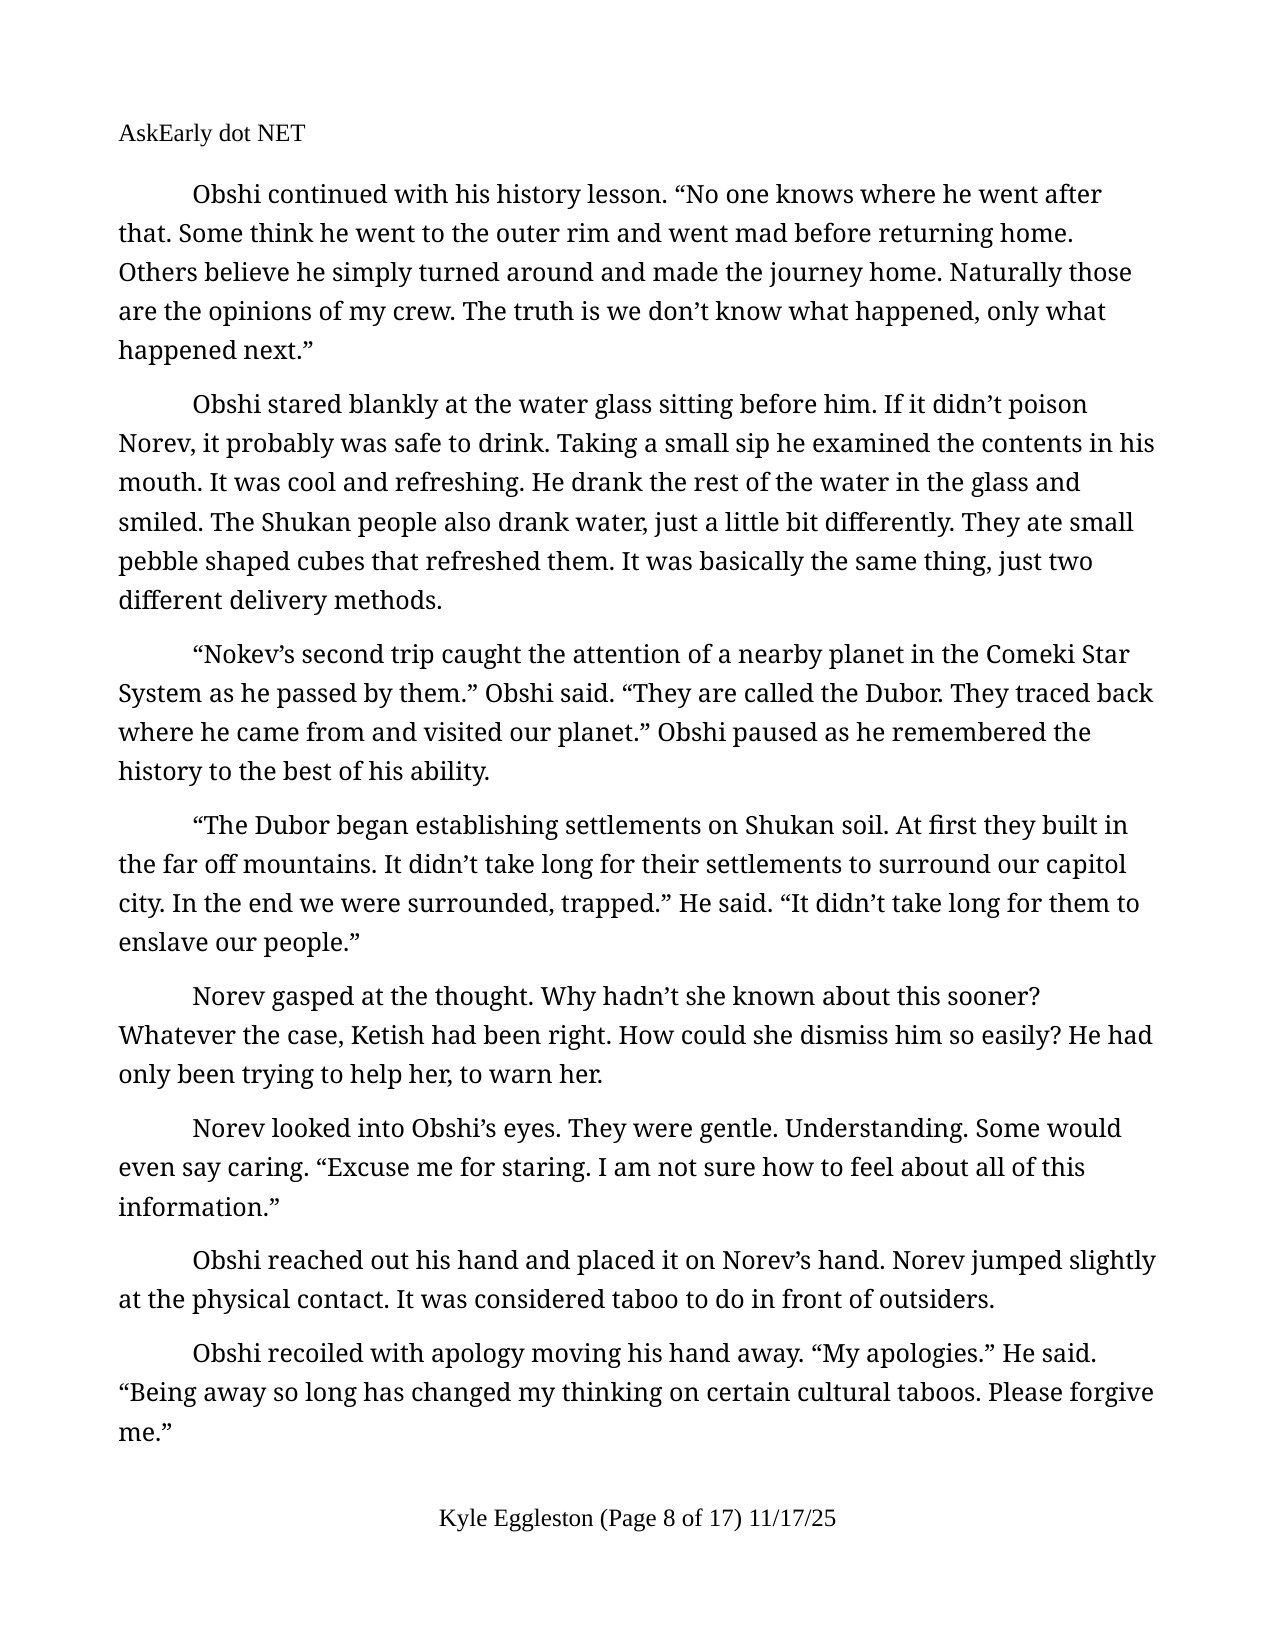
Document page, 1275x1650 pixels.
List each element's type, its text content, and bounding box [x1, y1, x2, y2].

text Norev looked into Obshi’s eyes. They were gentle. Understanding. Some would even say caring. “Excuse me for staring. I am not sure how to feel about all of this information.” [118, 1111, 1157, 1223]
text Norev gasped at the thought. Why hadn’t she known about this sooner? Whatever the case, Ketish had been right. How could she dismiss him so easily? He had only been trying to help her, to warn her. [118, 979, 1157, 1091]
text “Nokev’s second trip caught the attention of a nearby planet in the Comeki Star System as he passed by them.” Obshi said. “They are called the Dubor. They traced back where he came from and visited our planet.” Obshi paused as he remembered the history to the best of his ability. [118, 636, 1157, 788]
text Obshi reached out his hand and placed it on Norev’s hand. Norev jumped slightly at the physical contact. It was considered taboo to do in front of outsiders. [118, 1243, 1157, 1316]
text Obshi continued with his history lesson. “No one knows where he went after that. Some think he went to the outer rim and went mad before returning home. Others believe he simply turned around and made the journey home. Naturally those are the opinions of my crew. The truth is we don’t know what happened, only what happened next.” [118, 176, 1157, 367]
text “The Dubor began establishing settlements on Shukan soil. At first they built in the far off mountains. It didn’t take long for their settlements to surround our capitol city. In the end we were surrounded, trapped.” He said. “It didn’t take long for them to enslave our people.” [118, 808, 1157, 959]
text Obshi recoiled with apology moving his hand away. “My apologies.” He said. “Being away so long has changed my thinking on certain cultural taboos. Please forgive me.” [118, 1336, 1157, 1448]
text Obshi stared blankly at the water glass sitting before him. If it didn’t poison Norev, it probably was safe to drink. Taking a small sip he examined the contents in his mouth. It was cool and refreshing. He drank the rest of the water in the glass and smiled. The Shukan people also drank water, just a little bit differently. They ate small pebble shaped cubes that refreshed them. It was basically the same thing, just two different delivery methods. [118, 387, 1157, 617]
